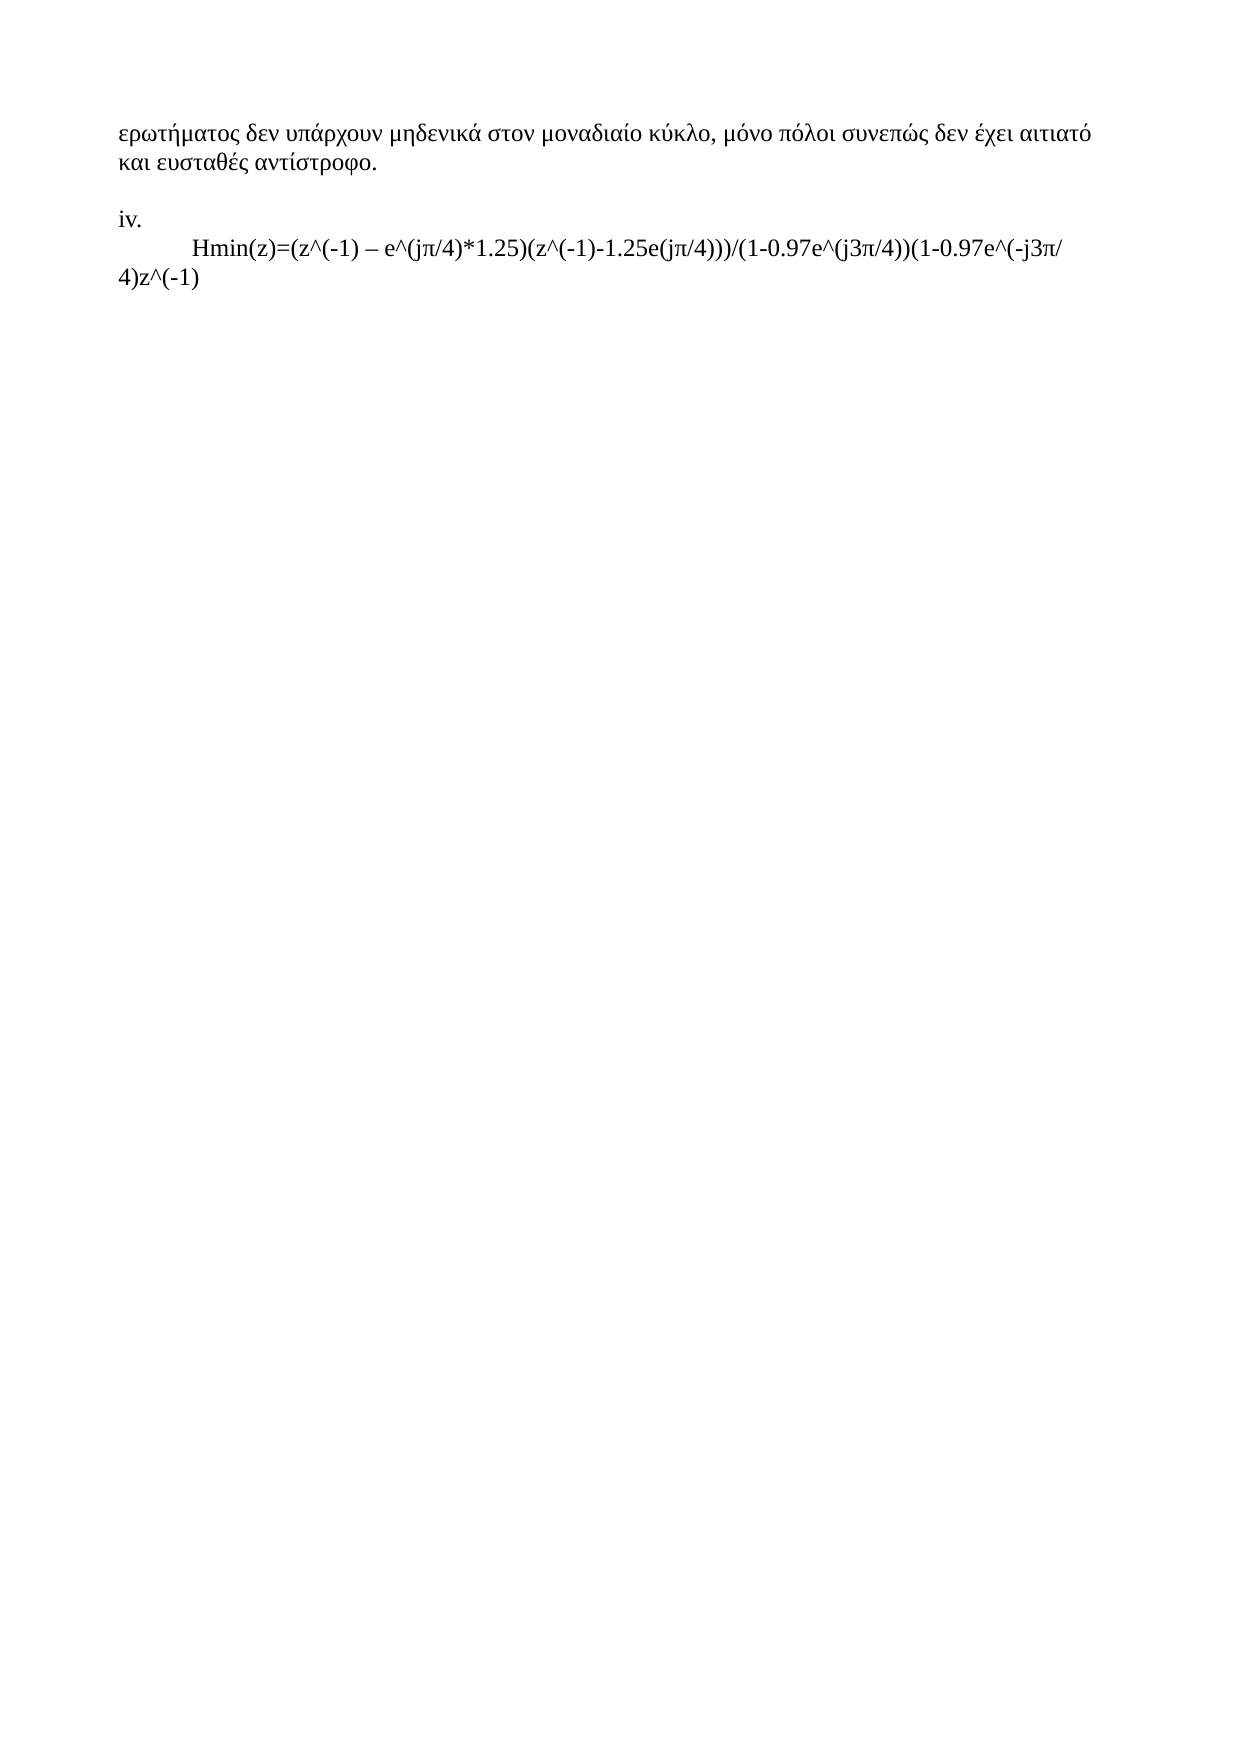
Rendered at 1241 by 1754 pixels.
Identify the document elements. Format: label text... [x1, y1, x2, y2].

text ερωτήματος δεν υπάρχουν μηδενικά στον μοναδιαίο κύκλο, μόνο πόλοι συνεπώς δεν έχει αιτιατό και ευσταθές αντίστροφο. [118, 118, 1122, 176]
text iv. [118, 204, 1122, 233]
text Hmin(z)=(z^(-1) – e^(jπ/4)*1.25)(z^(-1)-1.25e(jπ/4)))/(1-0.97e^(j3π/4))(1-0.97e^(-j3π/4)z^(-1) [118, 233, 1122, 291]
